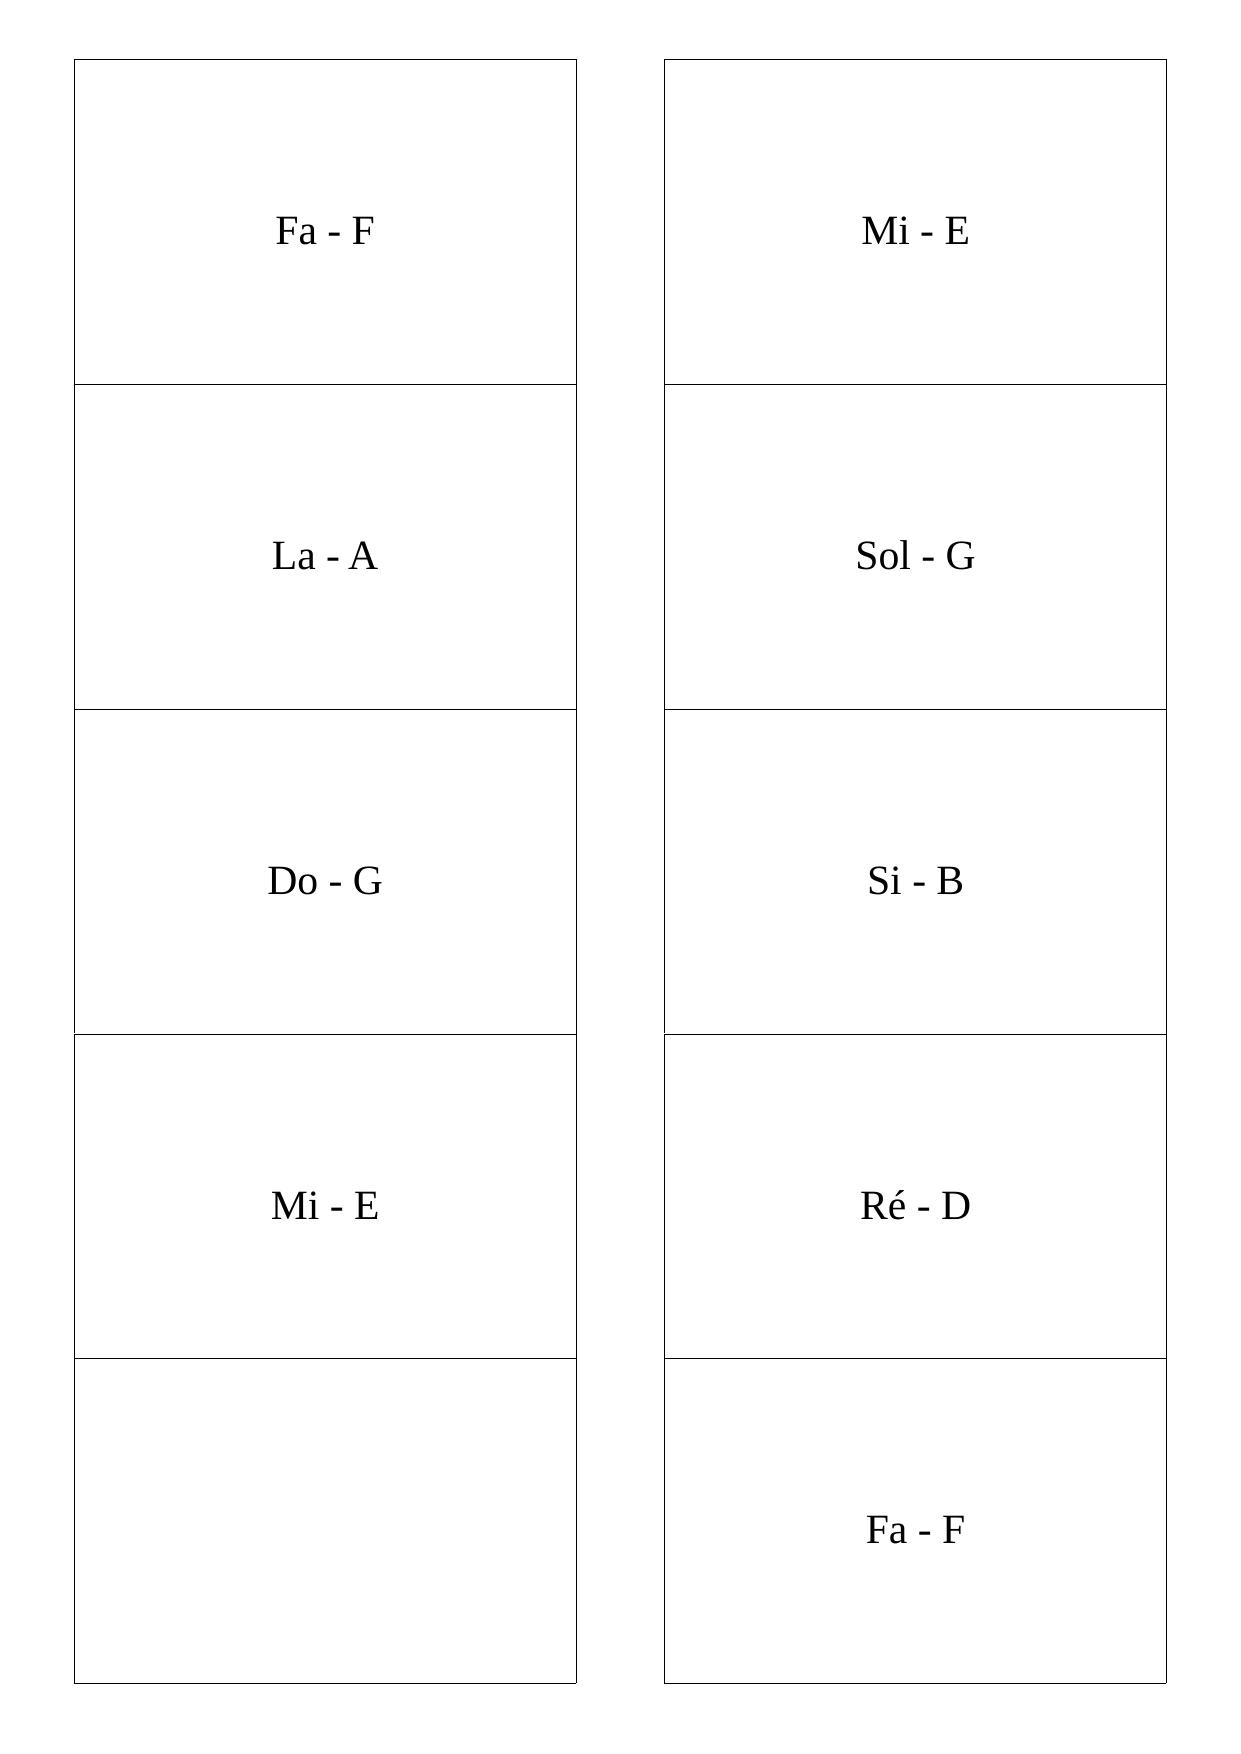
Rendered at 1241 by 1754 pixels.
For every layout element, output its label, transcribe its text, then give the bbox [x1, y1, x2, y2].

text La - A [77, 531, 573, 578]
text Fa - F [77, 206, 573, 254]
text Mi - E [77, 1180, 573, 1228]
text Mi - E [667, 206, 1163, 254]
text Do - G [77, 855, 573, 903]
text Sol - G [667, 531, 1163, 578]
text Fa - F [667, 1505, 1163, 1553]
text Si - B [667, 855, 1163, 903]
text Ré - D [667, 1180, 1163, 1228]
